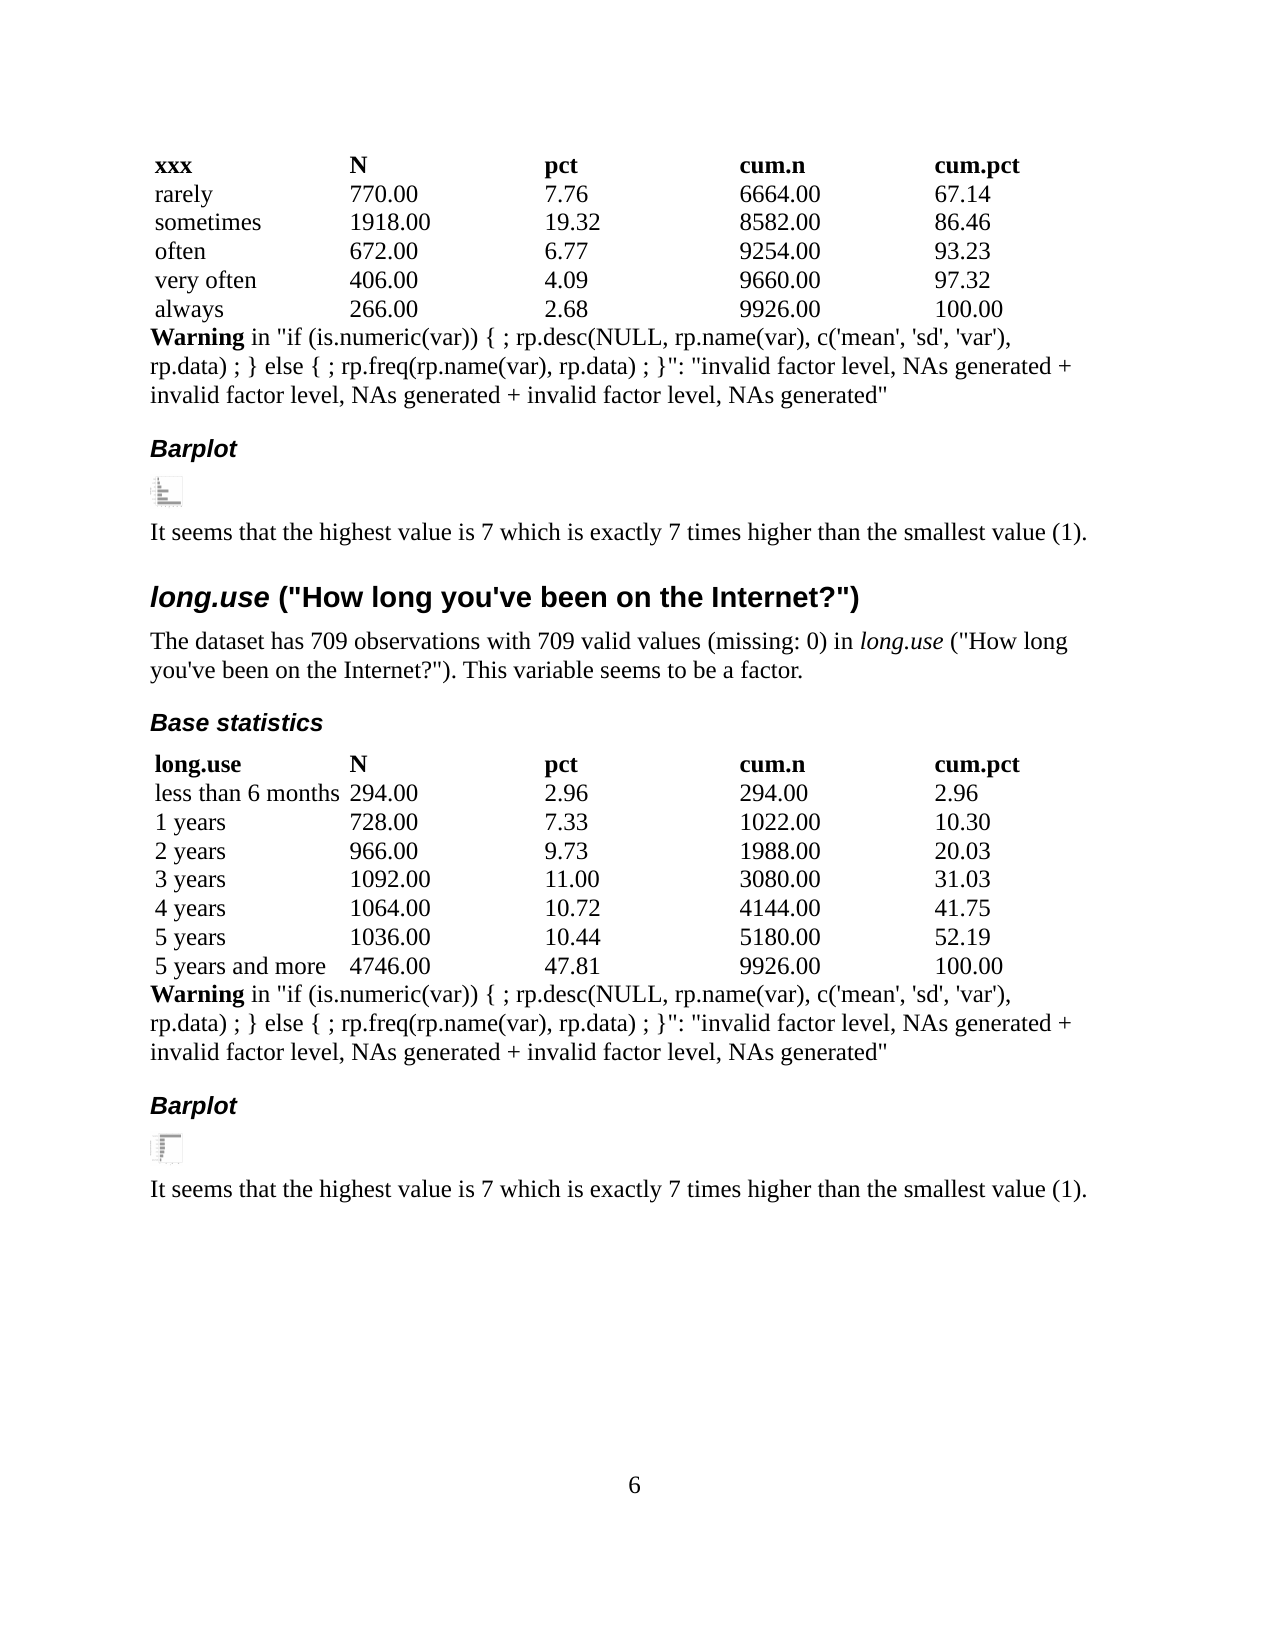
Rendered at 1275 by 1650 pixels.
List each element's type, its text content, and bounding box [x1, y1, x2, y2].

table_cell 672.00 [345, 236, 540, 265]
picture [150, 1131, 184, 1166]
table_cell 4144.00 [735, 893, 930, 922]
table_cell 406.00 [345, 265, 540, 294]
subtitle Barplot [150, 434, 1125, 462]
table_cell very often [150, 265, 345, 294]
table_header N [345, 750, 540, 778]
table_cell 52.19 [930, 922, 1125, 951]
subtitle Base statistics [150, 708, 1125, 737]
subtitle Barplot [150, 1091, 1125, 1119]
table_cell 266.00 [345, 294, 540, 322]
table_cell 5180.00 [735, 922, 930, 951]
table_cell 4746.00 [345, 951, 540, 979]
table_cell 9926.00 [735, 294, 930, 322]
table_cell 47.81 [540, 951, 735, 979]
table_cell 1918.00 [345, 208, 540, 236]
table_cell 1022.00 [735, 807, 930, 836]
table_cell 5 years [150, 922, 345, 951]
table_header cum.pct [930, 150, 1125, 179]
table_cell 294.00 [345, 778, 540, 807]
table_cell 1 years [150, 807, 345, 836]
table_cell 1036.00 [345, 922, 540, 951]
table_header long.use [150, 750, 345, 778]
table_cell less than 6 months [150, 778, 345, 807]
table_cell 9.73 [540, 836, 735, 864]
table_header pct [540, 750, 735, 778]
table_header cum.n [735, 750, 930, 778]
table_cell 9926.00 [735, 951, 930, 979]
table_cell 3080.00 [735, 865, 930, 893]
table_cell 6664.00 [735, 179, 930, 207]
table_cell always [150, 294, 345, 322]
text It seems that the highest value is 7 which is exactly 7 times higher than the smallest value (1). [150, 1174, 1125, 1203]
table_cell 770.00 [345, 179, 540, 207]
table_cell 100.00 [930, 951, 1125, 979]
table_cell 31.03 [930, 865, 1125, 893]
table_cell 9660.00 [735, 265, 930, 294]
table_cell 86.46 [930, 208, 1125, 236]
table_header xxx [150, 150, 345, 179]
table_header N [345, 150, 540, 179]
table_cell 2.96 [540, 778, 735, 807]
table_cell 11.00 [540, 865, 735, 893]
table_cell 67.14 [930, 179, 1125, 207]
table_cell 966.00 [345, 836, 540, 864]
table_cell 9254.00 [735, 236, 930, 265]
table_cell sometimes [150, 208, 345, 236]
table_cell 10.44 [540, 922, 735, 951]
table_cell 4.09 [540, 265, 735, 294]
table_header cum.n [735, 150, 930, 179]
table_cell 20.03 [930, 836, 1125, 864]
text Warning in "if (is.numeric(var)) { ; rp.desc(NULL, rp.name(var), c('mean', 'sd', 'var'), rp.data) ; } else { ; rp.freq(rp.name(var), rp.data) ; }": "invalid factor level, NAs generated + invalid factor level, NAs generated + invalid factor level, NAs generated" [150, 979, 1125, 1066]
table_cell 1064.00 [345, 893, 540, 922]
text Warning in "if (is.numeric(var)) { ; rp.desc(NULL, rp.name(var), c('mean', 'sd', 'var'), rp.data) ; } else { ; rp.freq(rp.name(var), rp.data) ; }": "invalid factor level, NAs generated + invalid factor level, NAs generated + invalid factor level, NAs generated" [150, 322, 1125, 409]
table_cell 2 years [150, 836, 345, 864]
table_cell often [150, 236, 345, 265]
table_cell 7.33 [540, 807, 735, 836]
table_header pct [540, 150, 735, 179]
table_cell rarely [150, 179, 345, 207]
text The dataset has 709 observations with 709 valid values (missing: 0) in long.use ("How long you've been on the Internet?"). This variable seems to be a factor. [150, 626, 1125, 683]
table_cell 5 years and more [150, 951, 345, 979]
subtitle long.use ("How long you've been on the Internet?") [150, 580, 1125, 613]
text It seems that the highest value is 7 which is exactly 7 times higher than the smallest value (1). [150, 517, 1125, 546]
table_cell 93.23 [930, 236, 1125, 265]
table_cell 100.00 [930, 294, 1125, 322]
picture [150, 474, 184, 509]
table_cell 1988.00 [735, 836, 930, 864]
table_cell 10.30 [930, 807, 1125, 836]
table_cell 41.75 [930, 893, 1125, 922]
table_cell 1092.00 [345, 865, 540, 893]
table_cell 728.00 [345, 807, 540, 836]
table_cell 8582.00 [735, 208, 930, 236]
table_cell 294.00 [735, 778, 930, 807]
table_cell 3 years [150, 865, 345, 893]
table_cell 6.77 [540, 236, 735, 265]
table_header cum.pct [930, 750, 1125, 778]
table_cell 97.32 [930, 265, 1125, 294]
table_cell 19.32 [540, 208, 735, 236]
table_cell 2.68 [540, 294, 735, 322]
table_cell 2.96 [930, 778, 1125, 807]
table_cell 10.72 [540, 893, 735, 922]
table_cell 4 years [150, 893, 345, 922]
table_cell 7.76 [540, 179, 735, 207]
